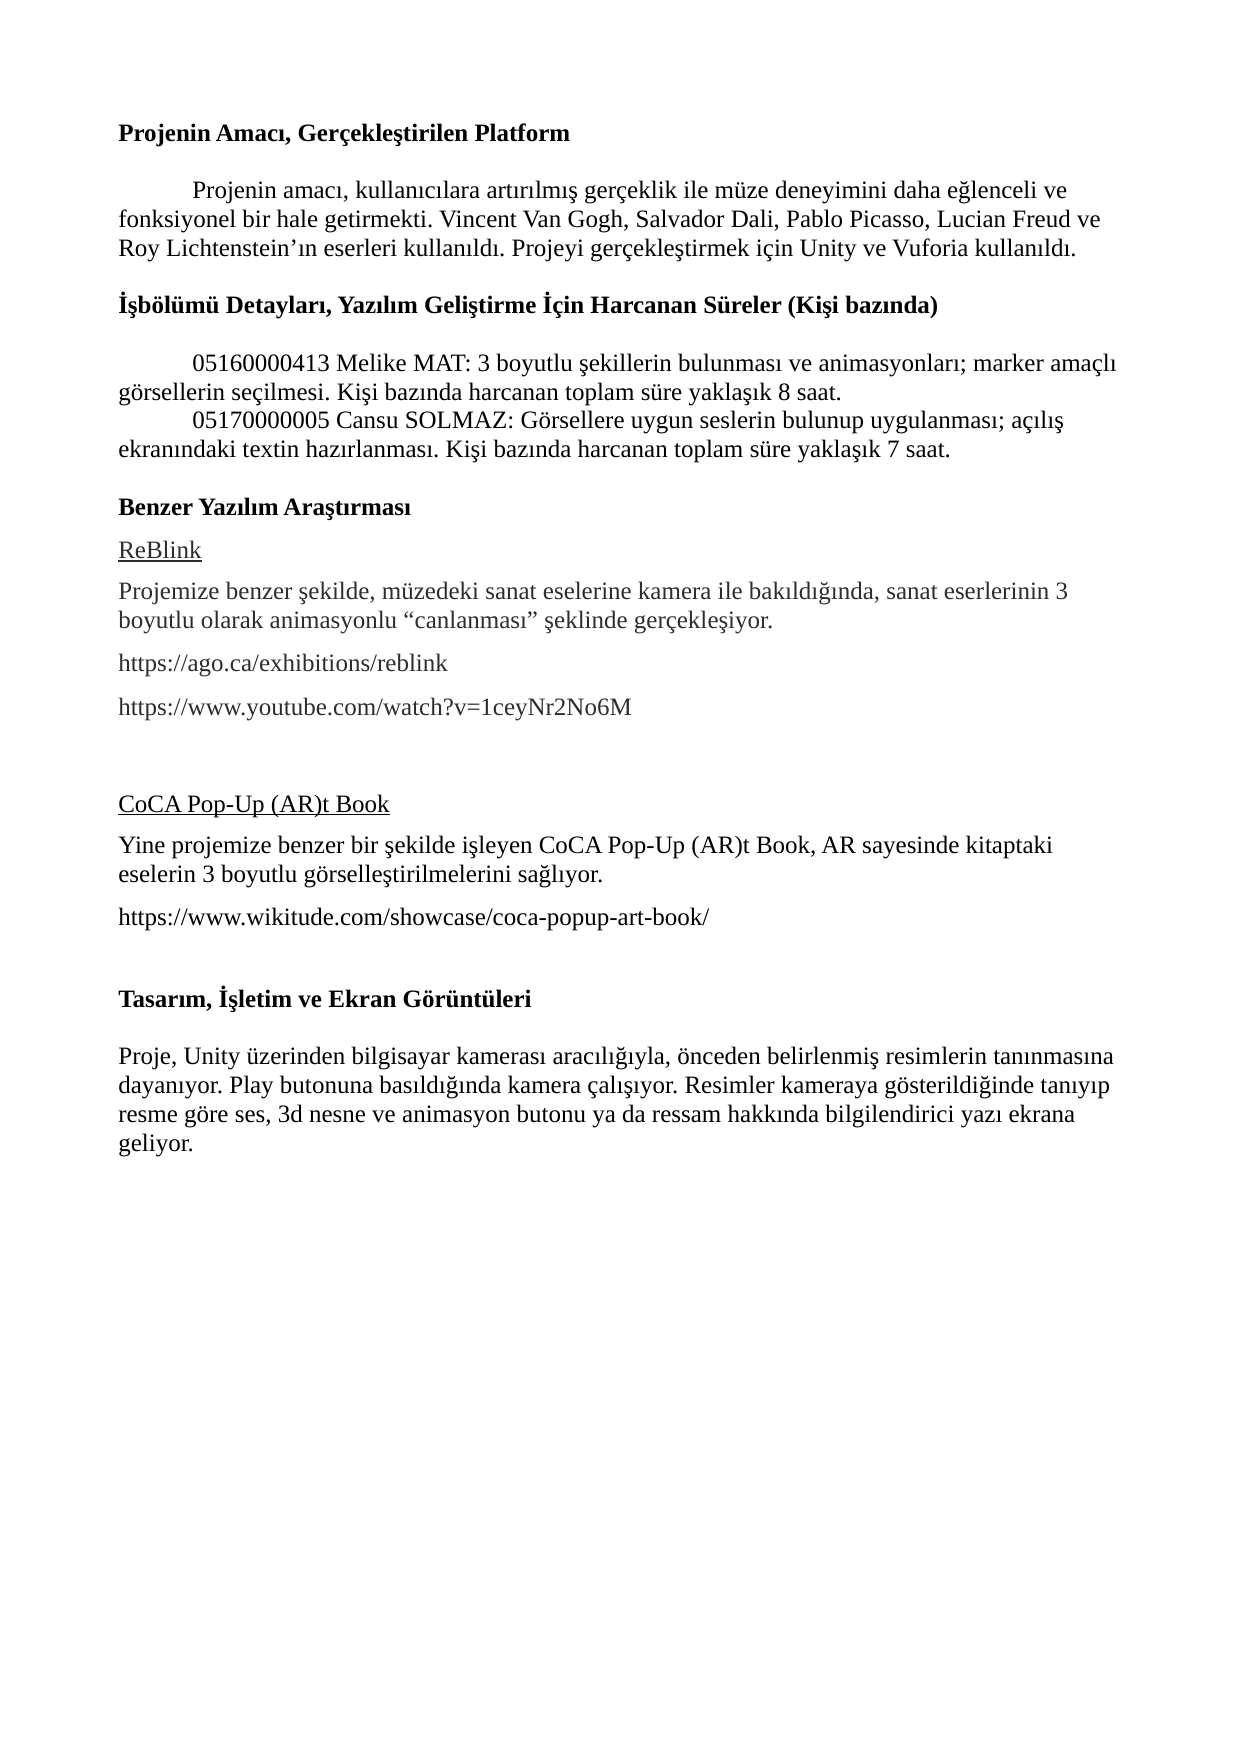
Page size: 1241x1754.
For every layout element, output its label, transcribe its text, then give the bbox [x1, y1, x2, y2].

subtitle CoCA Pop-Up (AR)t Book [118, 789, 1122, 818]
text Tasarım, İşletim ve Ekran Görüntüleri [118, 984, 1122, 1013]
text Yine projemize benzer bir şekilde işleyen CoCA Pop-Up (AR)t Book, AR sayesinde kitaptaki eselerin 3 boyutlu görselleştirilmelerini sağlıyor. [118, 830, 1122, 888]
text Projemize benzer şekilde, müzedeki sanat eselerine kamera ile bakıldığında, sanat eserlerinin 3 boyutlu olarak animasyonlu “canlanması” şeklinde gerçekleşiyor. [118, 576, 1122, 634]
text 05160000413 Melike MAT: 3 boyutlu şekillerin bulunması ve animasyonları; marker amaçlı görsellerin seçilmesi. Kişi bazında harcanan toplam süre yaklaşık 8 saat. [118, 348, 1122, 406]
text Benzer Yazılım Araştırması [118, 492, 1122, 521]
text Proje, Unity üzerinden bilgisayar kamerası aracılığıyla, önceden belirlenmiş resimlerin tanınmasına dayanıyor. Play butonuna basıldığında kamera çalışıyor. Resimler kameraya gösterildiğinde tanıyıp resme göre ses, 3d nesne ve animasyon butonu ya da ressam hakkında bilgilendirici yazı ekrana geliyor. [118, 1041, 1122, 1156]
text Projenin Amacı, Gerçekleştirilen Platform [118, 118, 1122, 147]
text Projenin amacı, kullanıcılara artırılmış gerçeklik ile müze deneyimini daha eğlenceli ve fonksiyonel bir hale getirmekti. Vincent Van Gogh, Salvador Dali, Pablo Picasso, Lucian Freud ve Roy Lichtenstein’ın eserleri kullanıldı. Projeyi gerçekleştirmek için Unity ve Vuforia kullanıldı. [118, 176, 1122, 262]
text https://www.wikitude.com/showcase/coca-popup-art-book/ [118, 902, 1122, 931]
subtitle ReBlink [118, 535, 1122, 564]
text İşbölümü Detayları, Yazılım Geliştirme İçin Harcanan Süreler (Kişi bazında) [118, 291, 1122, 319]
text 05170000005 Cansu SOLMAZ: Görsellere uygun seslerin bulunup uygulanması; açılış ekranındaki textin hazırlanması. Kişi bazında harcanan toplam süre yaklaşık 7 saat. [118, 406, 1122, 463]
text https://ago.ca/exhibitions/reblink [118, 648, 1122, 677]
text https://www.youtube.com/watch?v=1ceyNr2No6M [118, 692, 1122, 721]
